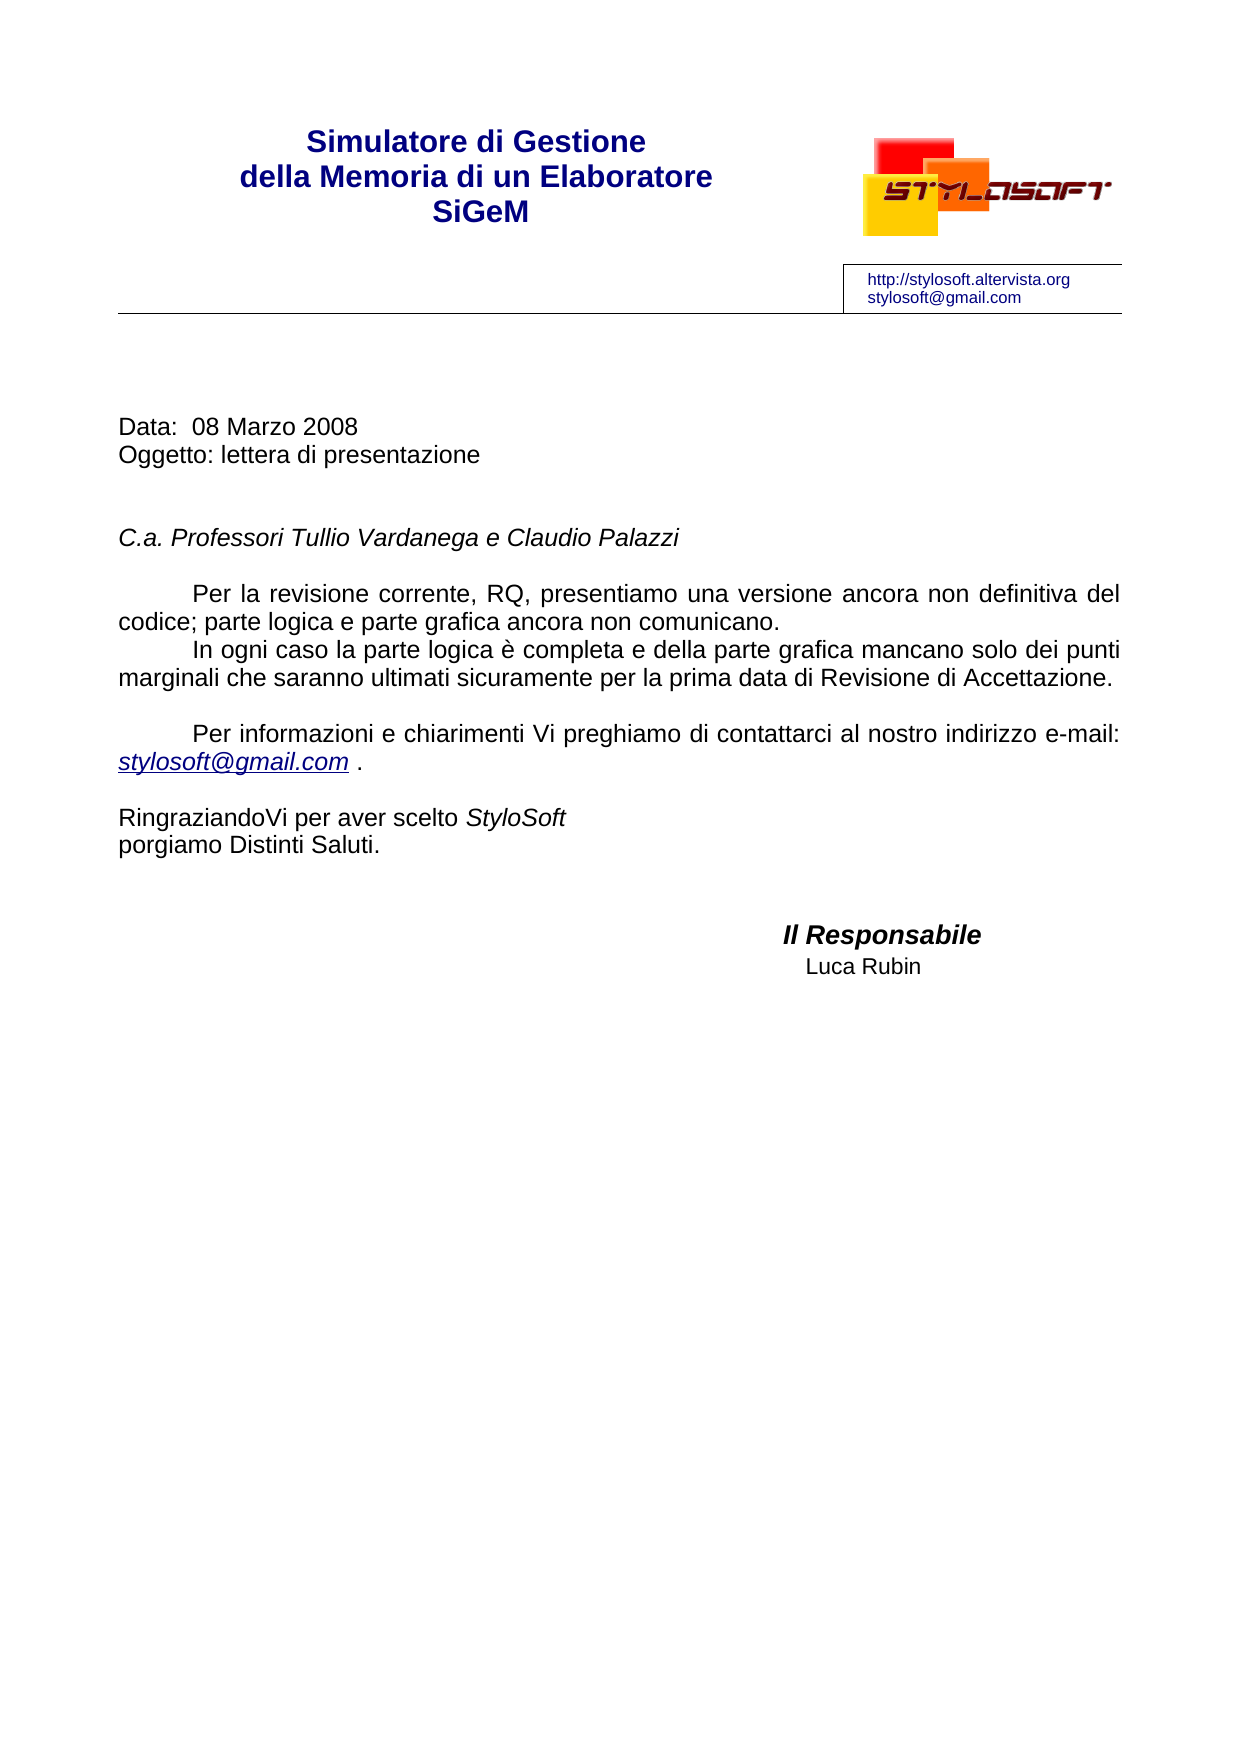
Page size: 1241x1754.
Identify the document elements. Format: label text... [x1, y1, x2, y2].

text C.a. Professori Tullio Vardanega e Claudio Palazzi [118, 524, 1122, 552]
text Data: 08 Marzo 2008 [118, 412, 1122, 440]
text Per la revisione corrente, RQ, presentiamo una versione ancora non definitiva del codice; parte logica e parte grafica ancora non comunicano. [118, 580, 1122, 636]
text In ogni caso la parte logica è completa e della parte grafica mancano solo dei punti marginali che saranno ultimati sicuramente per la prima data di Revisione di Accettazione. [118, 636, 1122, 692]
text porgiamo Distinti Saluti. [118, 831, 1122, 859]
text Oggetto: lettera di presentazione [118, 440, 1122, 468]
text Il Responsabile [118, 920, 1122, 950]
text Per informazioni e chiarimenti Vi preghiamo di contattarci al nostro indirizzo e-mail: stylosoft@gmail.com . [118, 719, 1122, 775]
text RingraziandoVi per aver scelto StyloSoft [118, 803, 1122, 831]
picture [848, 123, 1117, 247]
text Luca Rubin [118, 950, 1122, 980]
